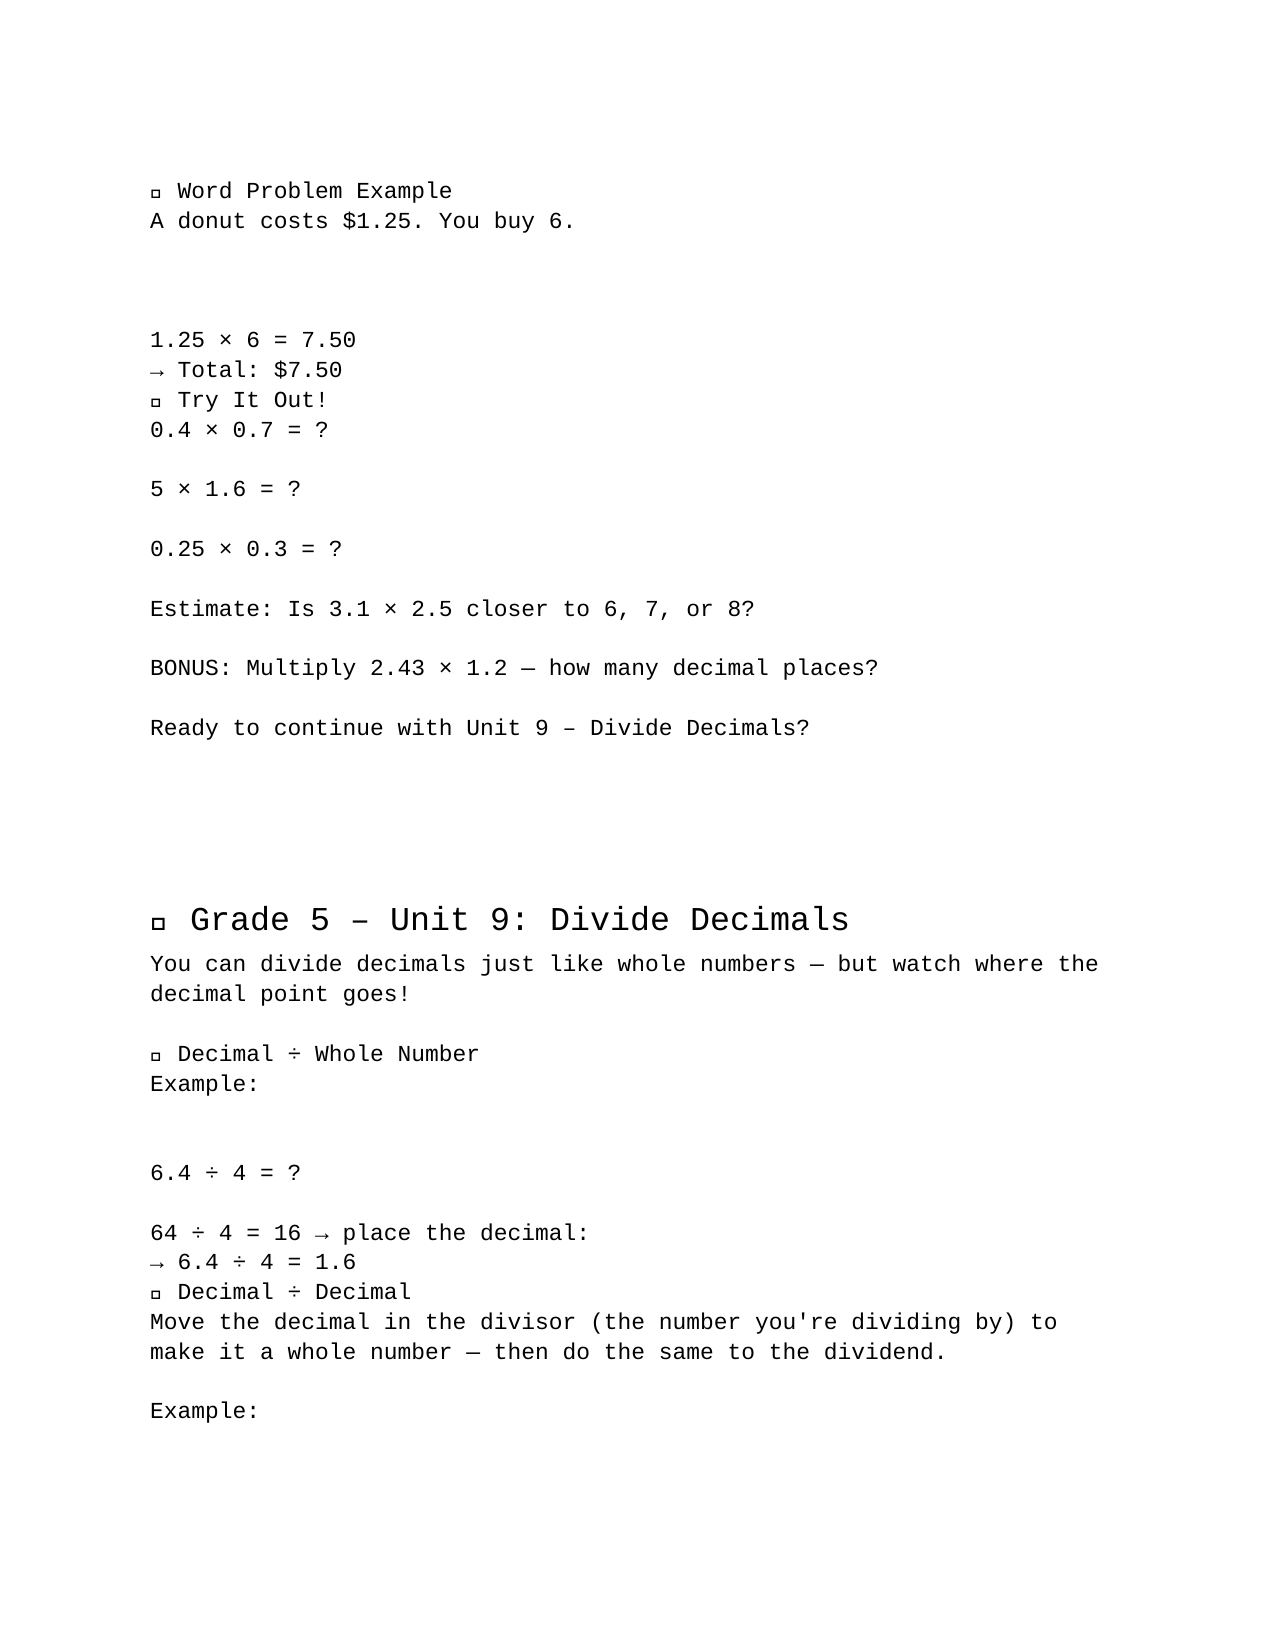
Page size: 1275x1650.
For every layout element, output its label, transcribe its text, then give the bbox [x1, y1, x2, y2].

text 🍩 Word Problem Example [150, 180, 1125, 206]
text Ready to continue with Unit 9 – Divide Decimals? [150, 716, 1125, 742]
text Example: [150, 1072, 1125, 1098]
text 0.4 × 0.7 = ? [150, 418, 1125, 444]
text 🧠 Try It Out! [150, 388, 1125, 414]
subtitle ➗ Grade 5 – Unit 9: Divide Decimals [150, 902, 1125, 940]
text → Total: $7.50 [150, 358, 1125, 384]
text Example: [150, 1400, 1125, 1426]
text A donut costs $1.25. You buy 6. [150, 209, 1125, 236]
text 🔢 Decimal ÷ Decimal [150, 1281, 1125, 1306]
text 1.25 × 6 = 7.50 [150, 329, 1125, 355]
text Estimate: Is 3.1 × 2.5 closer to 6, 7, or 8? [150, 597, 1125, 623]
text 64 ÷ 4 = 16 → place the decimal: [150, 1221, 1125, 1247]
text BONUS: Multiply 2.43 × 1.2 — how many decimal places? [150, 656, 1125, 682]
text 🔢 Decimal ÷ Whole Number [150, 1042, 1125, 1068]
text Move the decimal in the divisor (the number you're dividing by) to make it a whole number — then do the same to the dividend. [150, 1310, 1125, 1366]
text 5 × 1.6 = ? [150, 478, 1125, 504]
text You can divide decimals just like whole numbers — but watch where the decimal point goes! [150, 953, 1125, 1008]
text 0.25 × 0.3 = ? [150, 537, 1125, 563]
text → 6.4 ÷ 4 = 1.6 [150, 1251, 1125, 1277]
text 6.4 ÷ 4 = ? [150, 1161, 1125, 1187]
